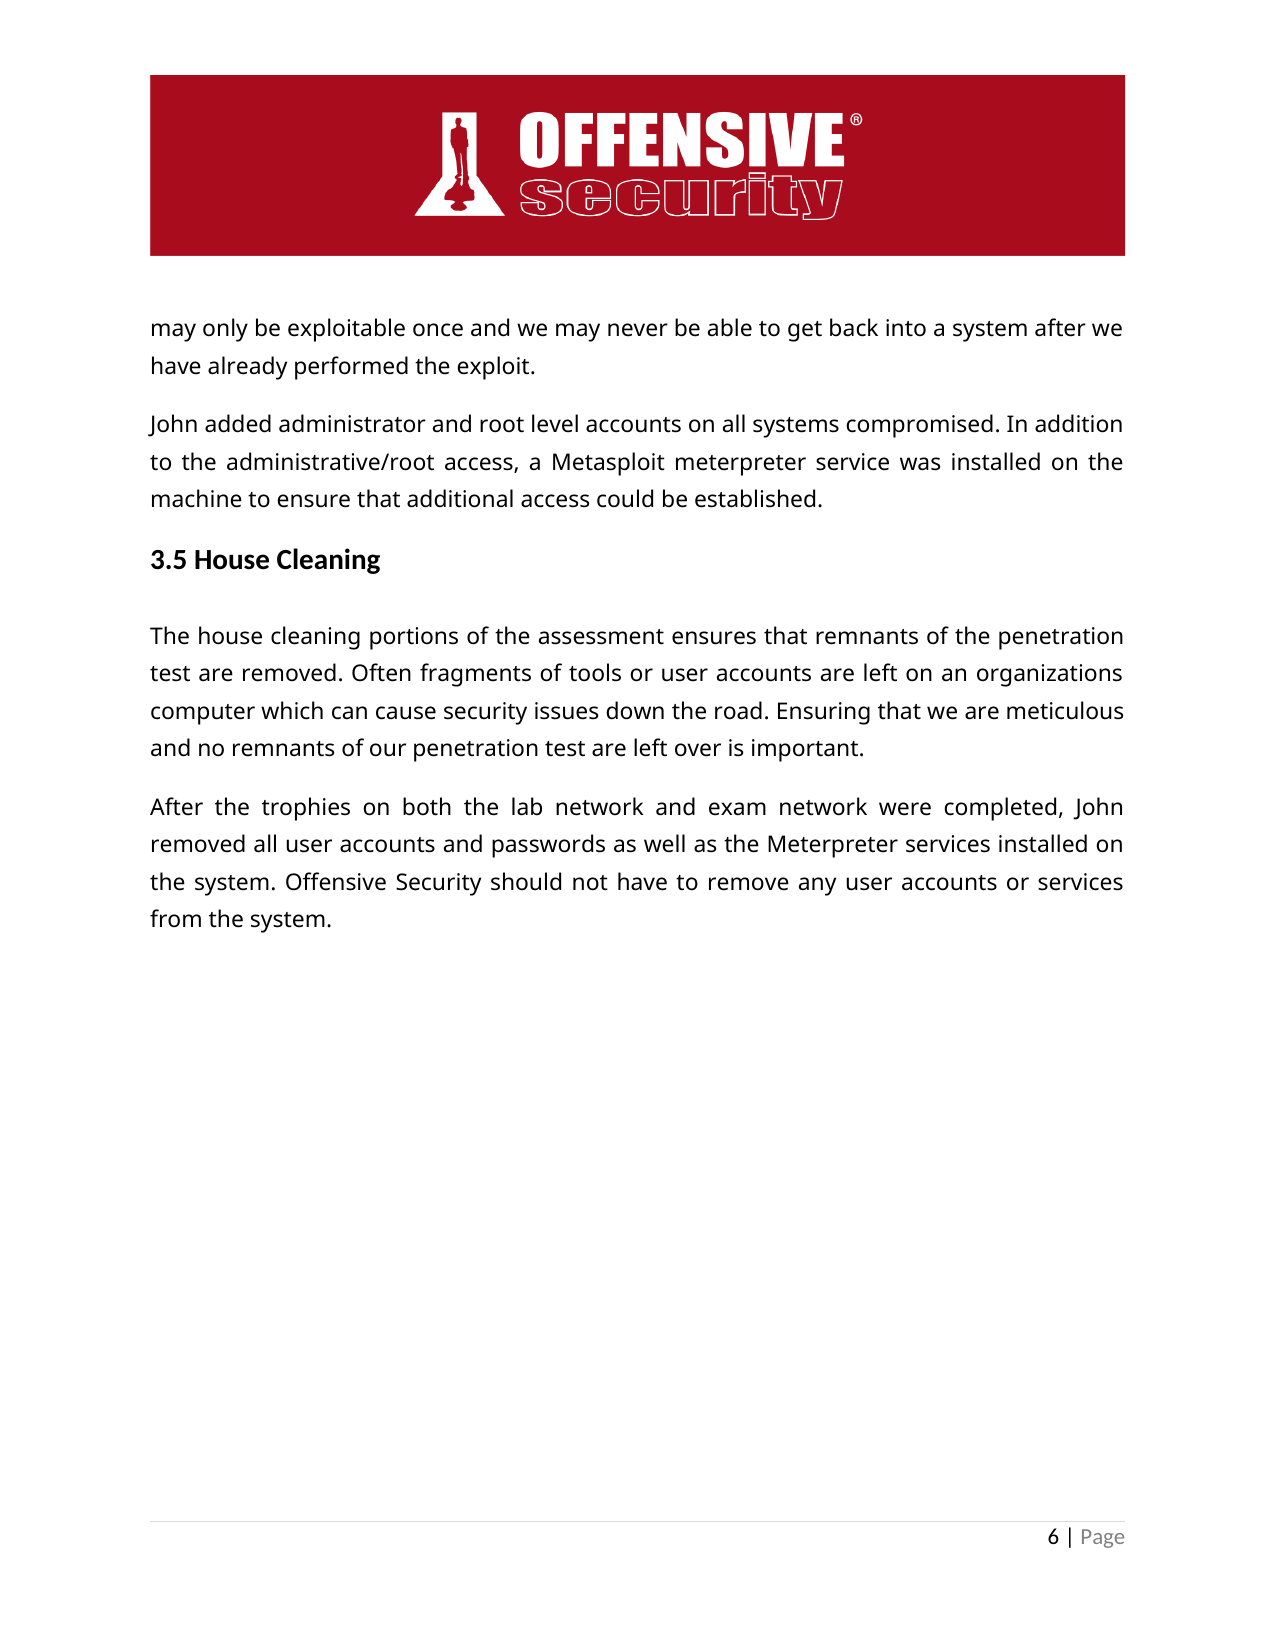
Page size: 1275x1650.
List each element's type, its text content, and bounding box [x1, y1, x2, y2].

text John added administrator and root level accounts on all systems compromised. In addition to the administrative/root access, a Metasploit meterpreter service was installed on the machine to ensure that additional access could be established. [150, 408, 1125, 514]
text may only be exploitable once and we may never be able to get back into a system after we have already performed the exploit. [150, 312, 1125, 381]
picture [150, 75, 1125, 256]
subtitle 3.5 House Cleaning [150, 541, 1125, 577]
text After the trophies on both the lab network and exam network were completed, John removed all user accounts and passwords as well as the Meterpreter services installed on the system. Offensive Security should not have to remove any user accounts or services from the system. [150, 791, 1125, 934]
text The house cleaning portions of the assessment ensures that remnants of the penetration test are removed. Often fragments of tools or user accounts are left on an organizations computer which can cause security issues down the road. Ensuring that we are meticulous and no remnants of our penetration test are left over is important. [150, 620, 1125, 764]
